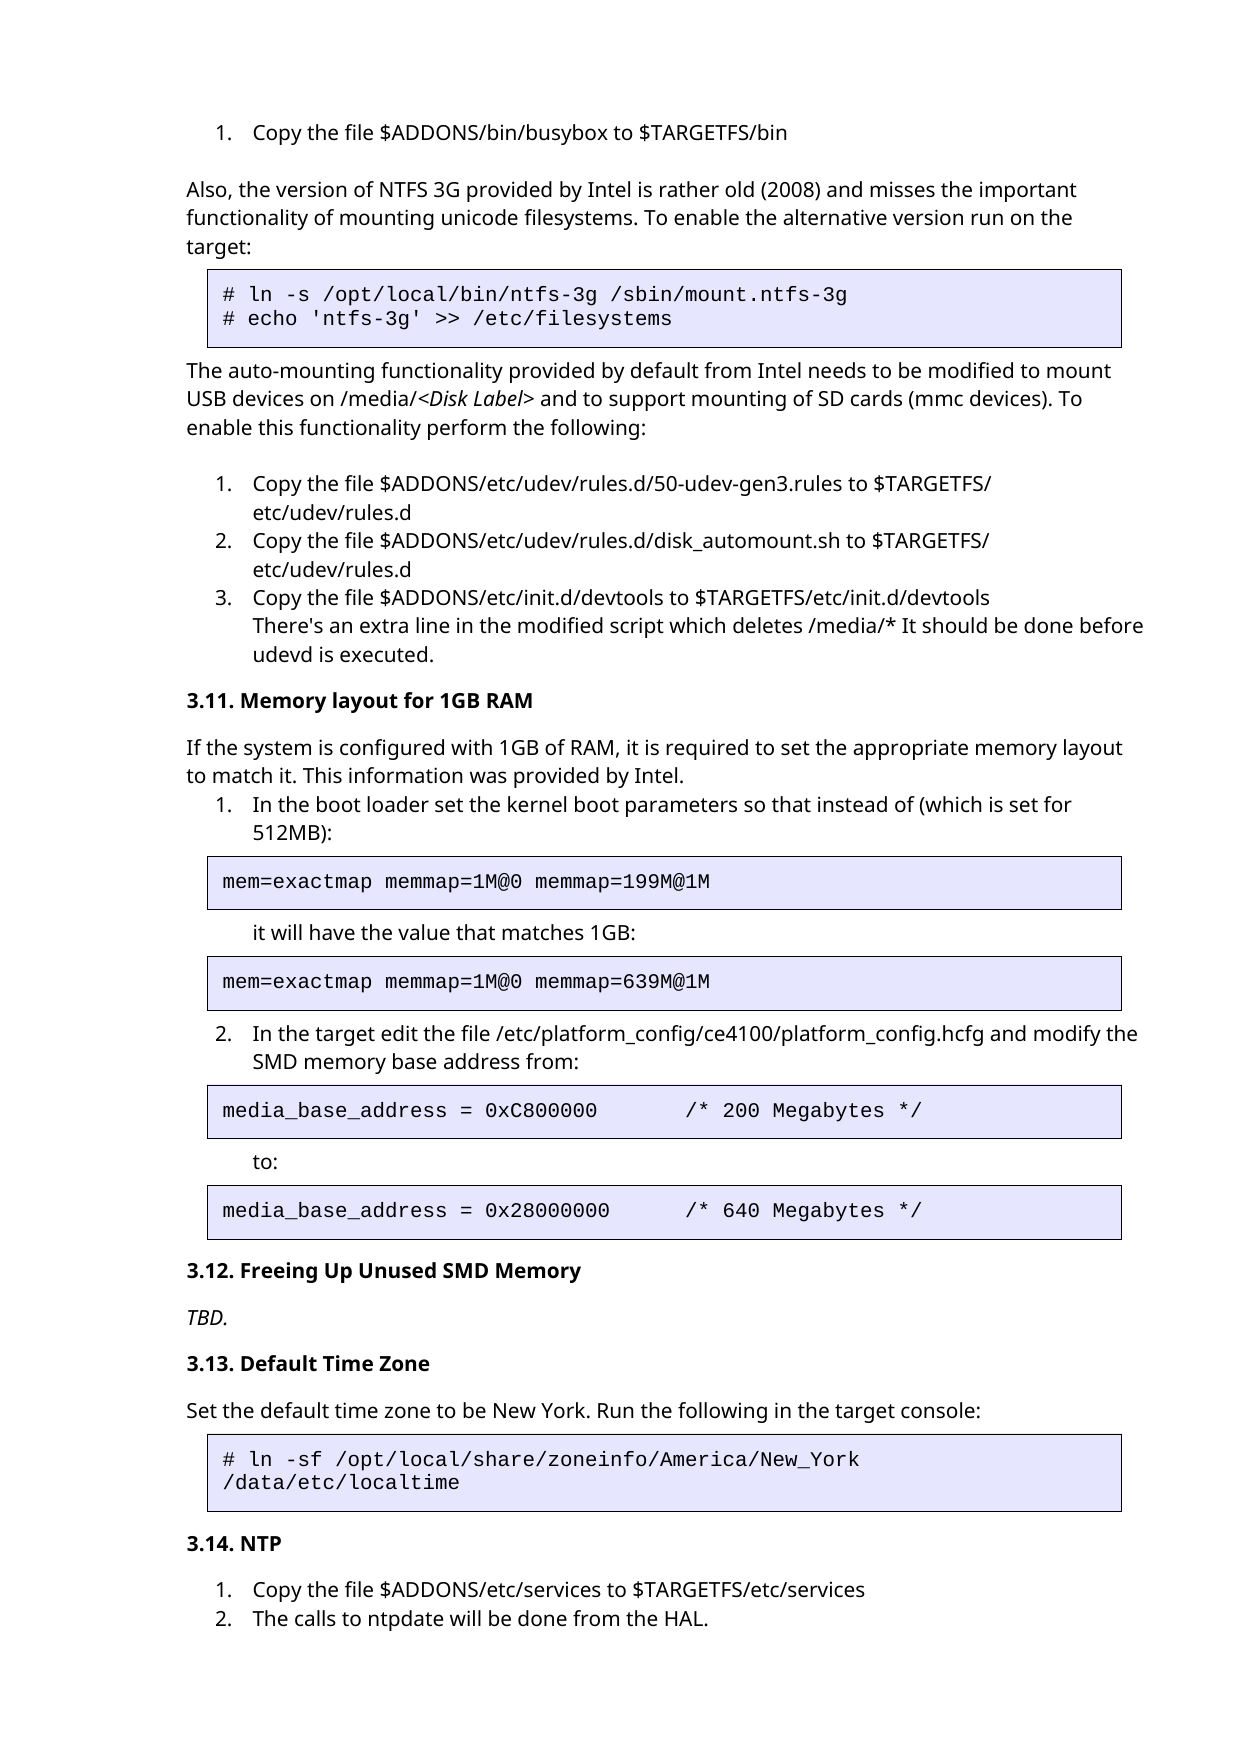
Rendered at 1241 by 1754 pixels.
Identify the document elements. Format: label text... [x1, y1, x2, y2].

list In the boot loader set the kernel boot parameters so that instead of (which is set for 512MB): [332, 790, 1152, 847]
text TBD. [231, 1303, 1143, 1332]
list Copy the file $ADDONS/etc/init.d/devtools to $TARGETFS/etc/init.d/devtools There's an extra line in the modified script which deletes /media/* It should be done before udevd is executed. [434, 583, 1152, 668]
list Copy the file $ADDONS/etc/udev/rules.d/disk_automount.sh to $TARGETFS/ etc/udev/rules.d [215, 526, 252, 583]
list In the boot loader set the kernel boot parameters so that instead of (which is set for 512MB): [215, 790, 252, 847]
text Set the default time zone to be New York. Run the following in the target console: [982, 1396, 1143, 1424]
list Copy the file $ADDONS/etc/udev/rules.d/50-udev-gen3.rules to $TARGETFS/ etc/udev/rules.d [215, 469, 1152, 526]
subtitle 3.13. Default Time Zone [187, 1349, 1142, 1378]
text # ln -sf /opt/local/share/zoneinfo/America/New_York /data/etc/localtime [208, 1435, 1121, 1511]
list Copy the file $ADDONS/etc/services to $TARGETFS/etc/services [866, 1575, 1152, 1604]
list Copy the file $ADDONS/etc/udev/rules.d/disk_automount.sh to $TARGETFS/ etc/udev/rules.d [412, 526, 1152, 583]
text The auto-mounting functionality provided by default from Intel needs to be modified to mount USB devices on /media/<Disk Label> and to support mounting of SD cards (mmc devices). To enable this functionality perform the following: [647, 356, 1143, 441]
list to: [215, 1147, 1152, 1176]
list In the target edit the file /etc/platform_config/ce4100/platform_config.hcfg and modify the SMD memory base address from: [579, 1019, 1152, 1076]
text mem=exactmap memmap=1M@0 memmap=639M@1M [208, 957, 1121, 1010]
list it will have the value that matches 1GB: [215, 918, 1152, 947]
list The calls to ntpdate will be done from the HAL. [709, 1604, 1152, 1632]
list Copy the file $ADDONS/bin/busybox to $TARGETFS/bin [215, 118, 252, 147]
subtitle 3.12. Freeing Up Unused SMD Memory [581, 1257, 1142, 1285]
text Also, the version of NTFS 3G provided by Intel is rather old (2008) and misses the important functionality of mounting unicode filesystems. To enable the alternative version run on the target: [186, 175, 1143, 260]
text media_base_address = 0xC800000 /* 200 Megabytes */ [208, 1086, 1121, 1138]
list The calls to ntpdate will be done from the HAL. [215, 1604, 252, 1632]
text If the system is configured with 1GB of RAM, it is required to set the appropriate memory layout to match it. This information was provided by Intel. [685, 733, 1143, 790]
subtitle 3.11. Memory layout for 1GB RAM [533, 687, 1142, 715]
text mem=exactmap memmap=1M@0 memmap=199M@1M [208, 857, 1121, 909]
subtitle 3.14. NTP [282, 1529, 1142, 1557]
list Copy the file $ADDONS/bin/busybox to $TARGETFS/bin [788, 118, 1152, 147]
text media_base_address = 0x28000000 /* 640 Megabytes */ [208, 1186, 1121, 1239]
text # ln -s /opt/local/bin/ntfs-3g /sbin/mount.ntfs-3g # echo 'ntfs-3g' >> /etc/filesystems [208, 270, 1121, 347]
